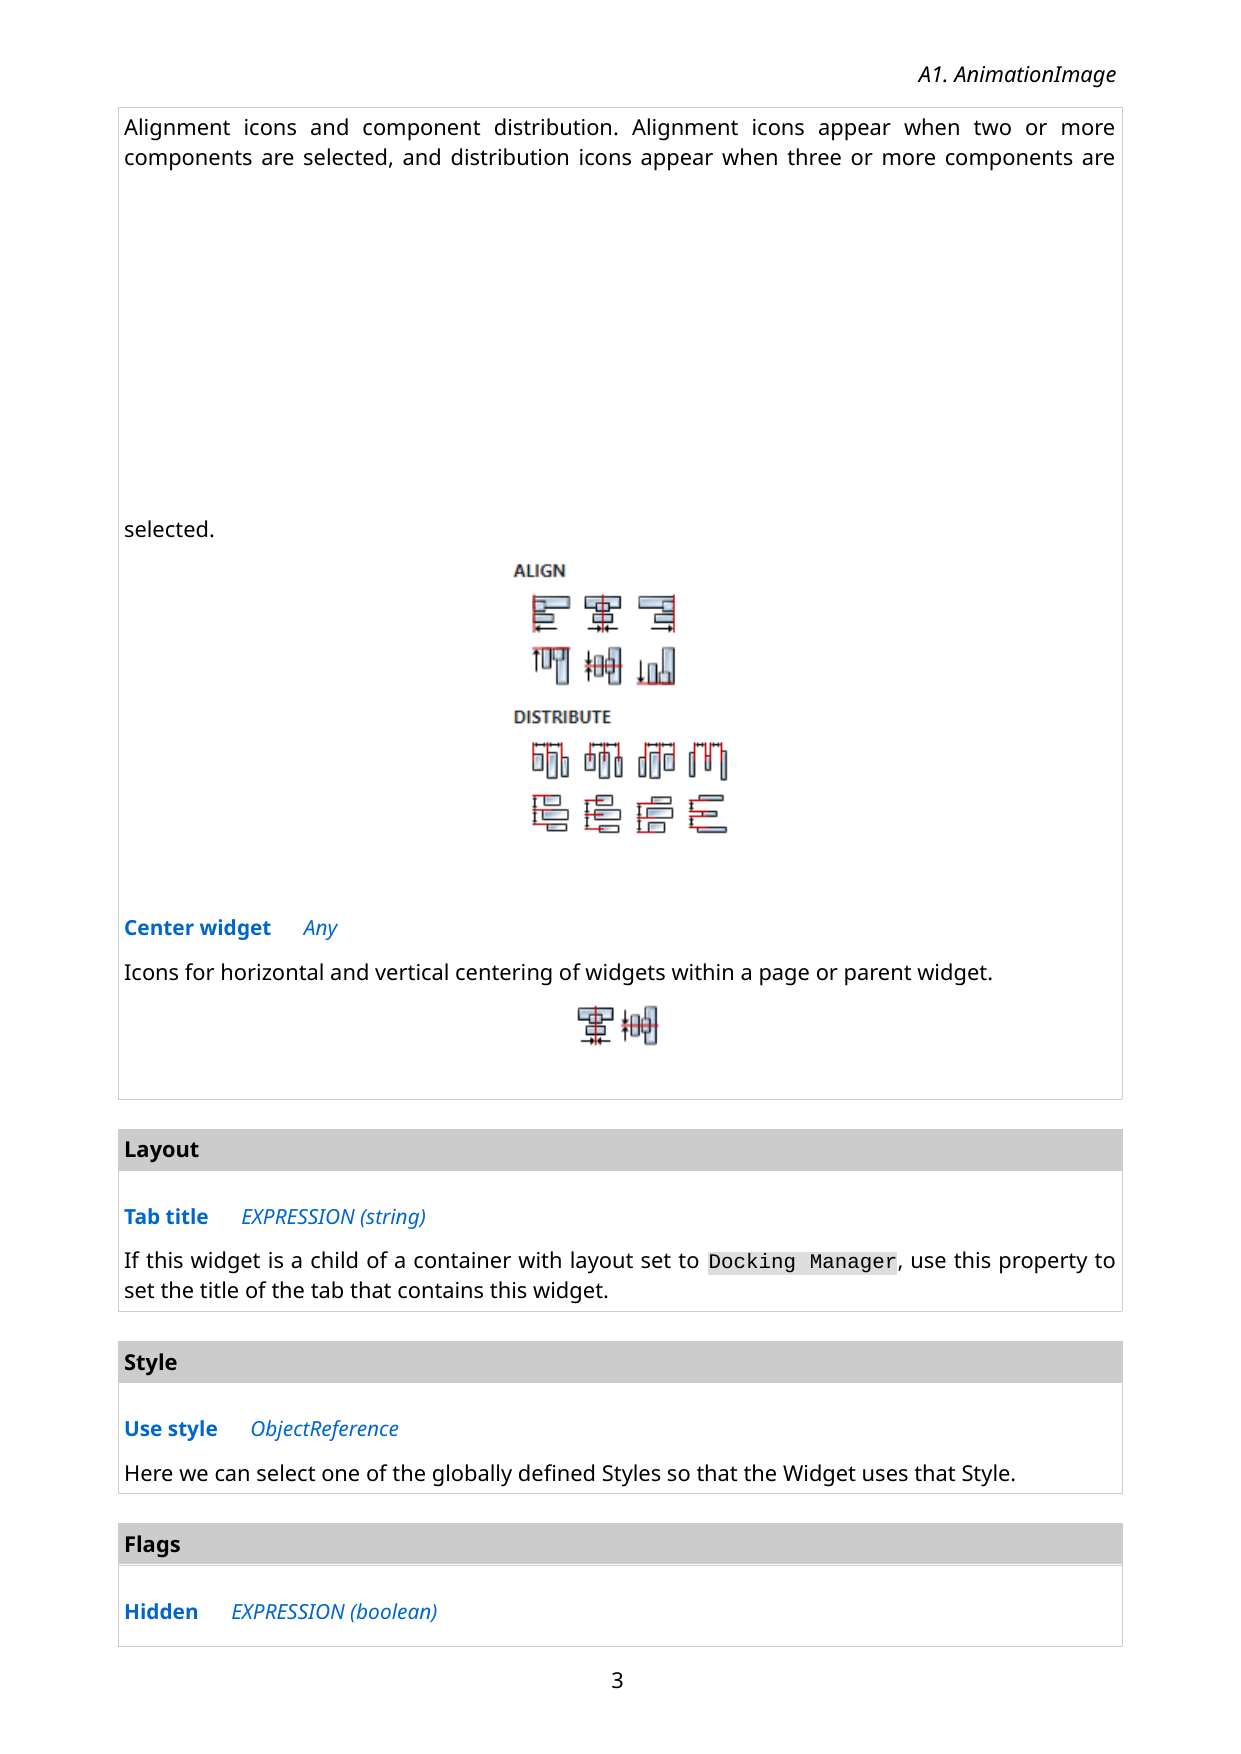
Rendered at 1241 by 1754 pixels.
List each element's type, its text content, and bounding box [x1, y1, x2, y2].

picture [490, 556, 750, 846]
table_header Style [119, 1342, 1122, 1382]
table_header Layout [119, 1130, 1122, 1170]
table_header Flags [119, 1524, 1122, 1564]
table_cell Use style ObjectReference Here we can select one of the globally defined Styles so that the Widget uses that Style. [119, 1383, 1122, 1493]
table_cell Alignment icons and component distribution. Alignment icons appear when two or more components are selected, and distribution icons appear when three or more components are selected. Center widget Any Icons for horizontal and vertical centering of widgets within a page or parent widget. [119, 108, 1122, 1099]
table_cell Tab title EXPRESSION (string) If this widget is a child of a container with layout set to Docking Manager, use this property to set the title of the tab that contains this widget. [119, 1171, 1122, 1311]
table_cell Hidden EXPRESSION (boolean) [119, 1566, 1122, 1646]
picture [572, 998, 668, 1052]
